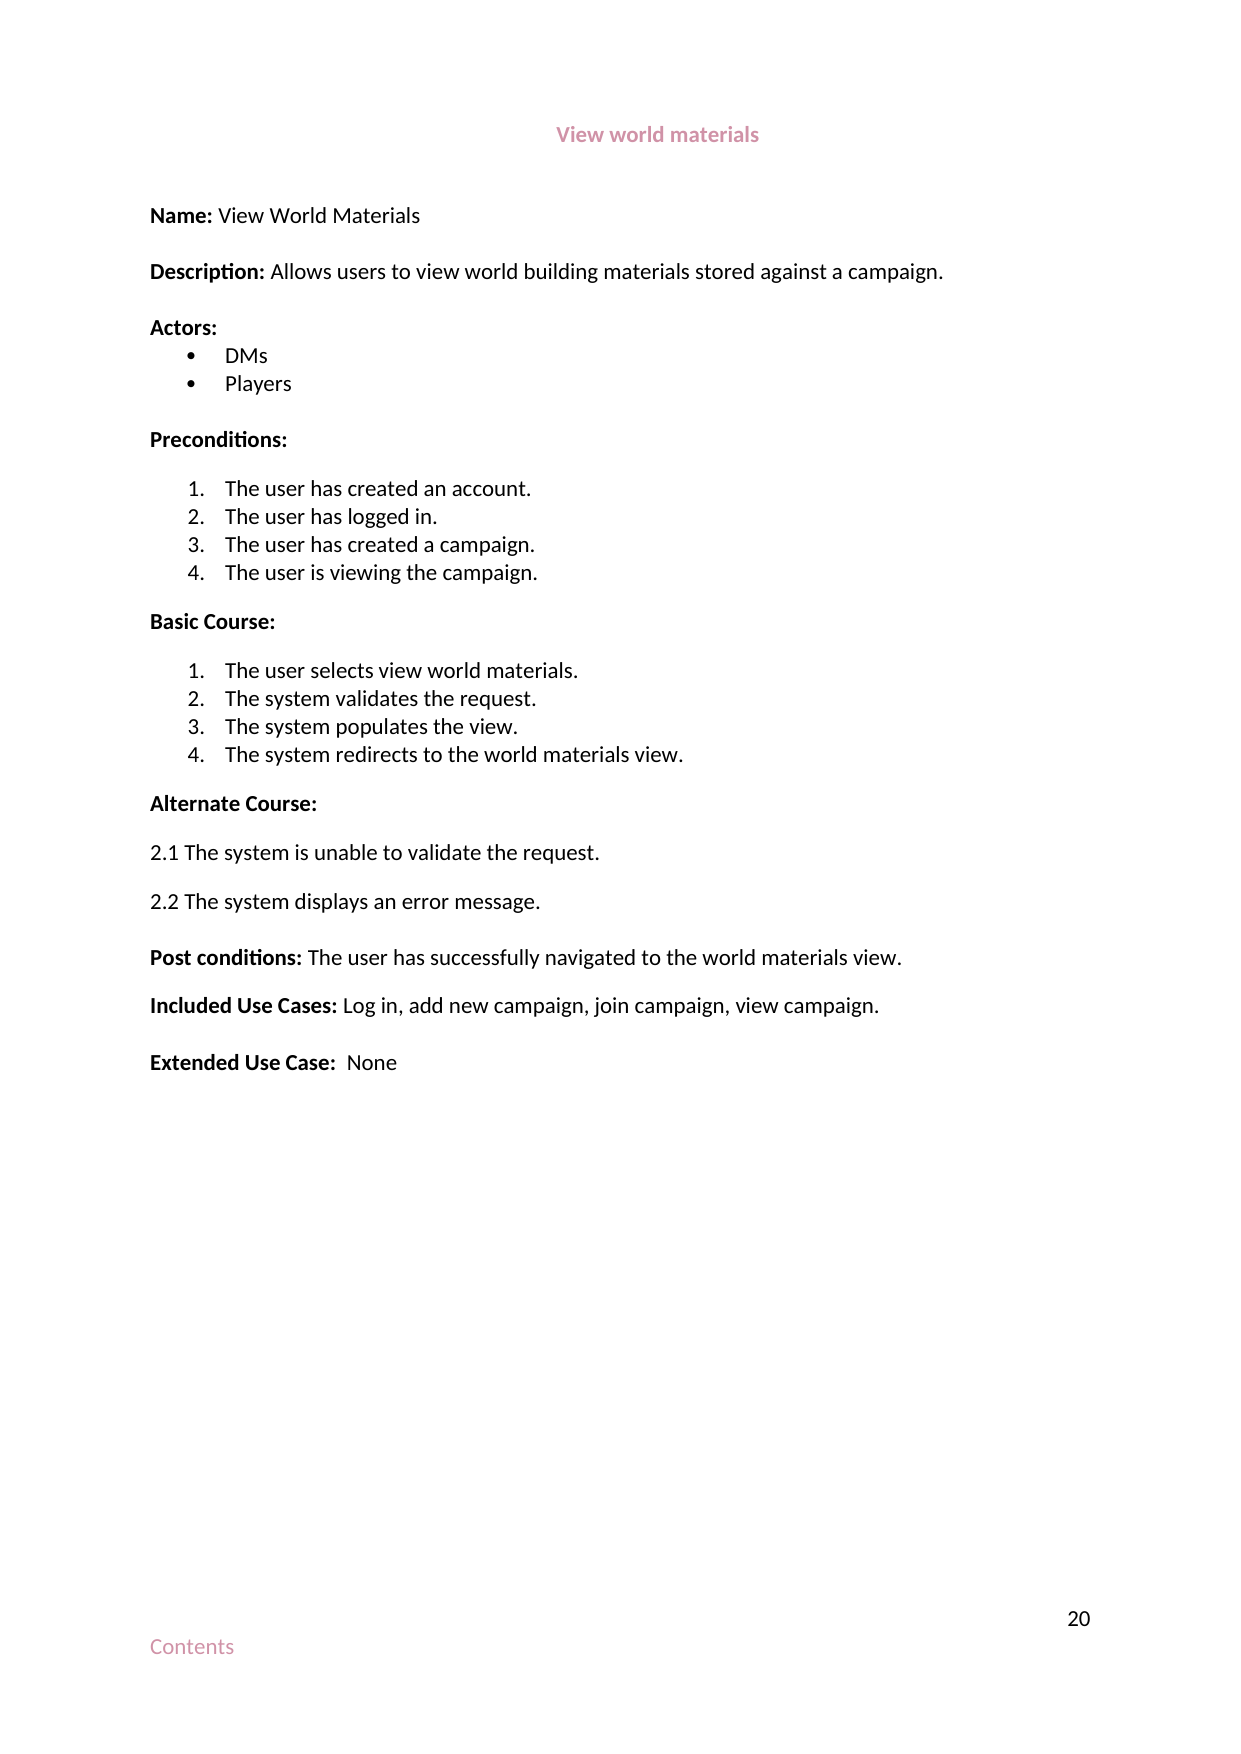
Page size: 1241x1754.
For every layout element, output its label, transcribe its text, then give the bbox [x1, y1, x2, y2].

text Post conditions: The user has successfully navigated to the world materials view. [150, 943, 1090, 971]
list The user has created a campaign. [187, 530, 1090, 558]
text View world materials [225, 120, 1090, 148]
list DMs [187, 341, 1090, 369]
text Actors: [150, 313, 1090, 341]
text Basic Course: [150, 607, 1090, 635]
list The system redirects to the world materials view. [187, 740, 1090, 768]
list The user has created an account. [187, 474, 1090, 502]
text Preconditions: [150, 426, 1090, 453]
list Players [187, 369, 1090, 397]
text Description: Allows users to view world building materials stored against a campaign. [150, 257, 1090, 285]
text 2.2 The system displays an error message. [150, 887, 1090, 915]
list The system validates the request. [187, 684, 1090, 712]
list The user selects view world materials. [187, 656, 1090, 684]
list The user has logged in. [187, 502, 1090, 530]
text Alternate Course: [150, 789, 1090, 817]
list The system populates the view. [187, 712, 1090, 740]
text Included Use Cases: Log in, add new campaign, join campaign, view campaign. [150, 992, 1090, 1020]
text 2.1 The system is unable to validate the request. [150, 838, 1090, 866]
text Name: View World Materials [150, 201, 1090, 229]
list The user is viewing the campaign. [187, 558, 1090, 586]
text Extended Use Case: None [150, 1048, 1090, 1076]
